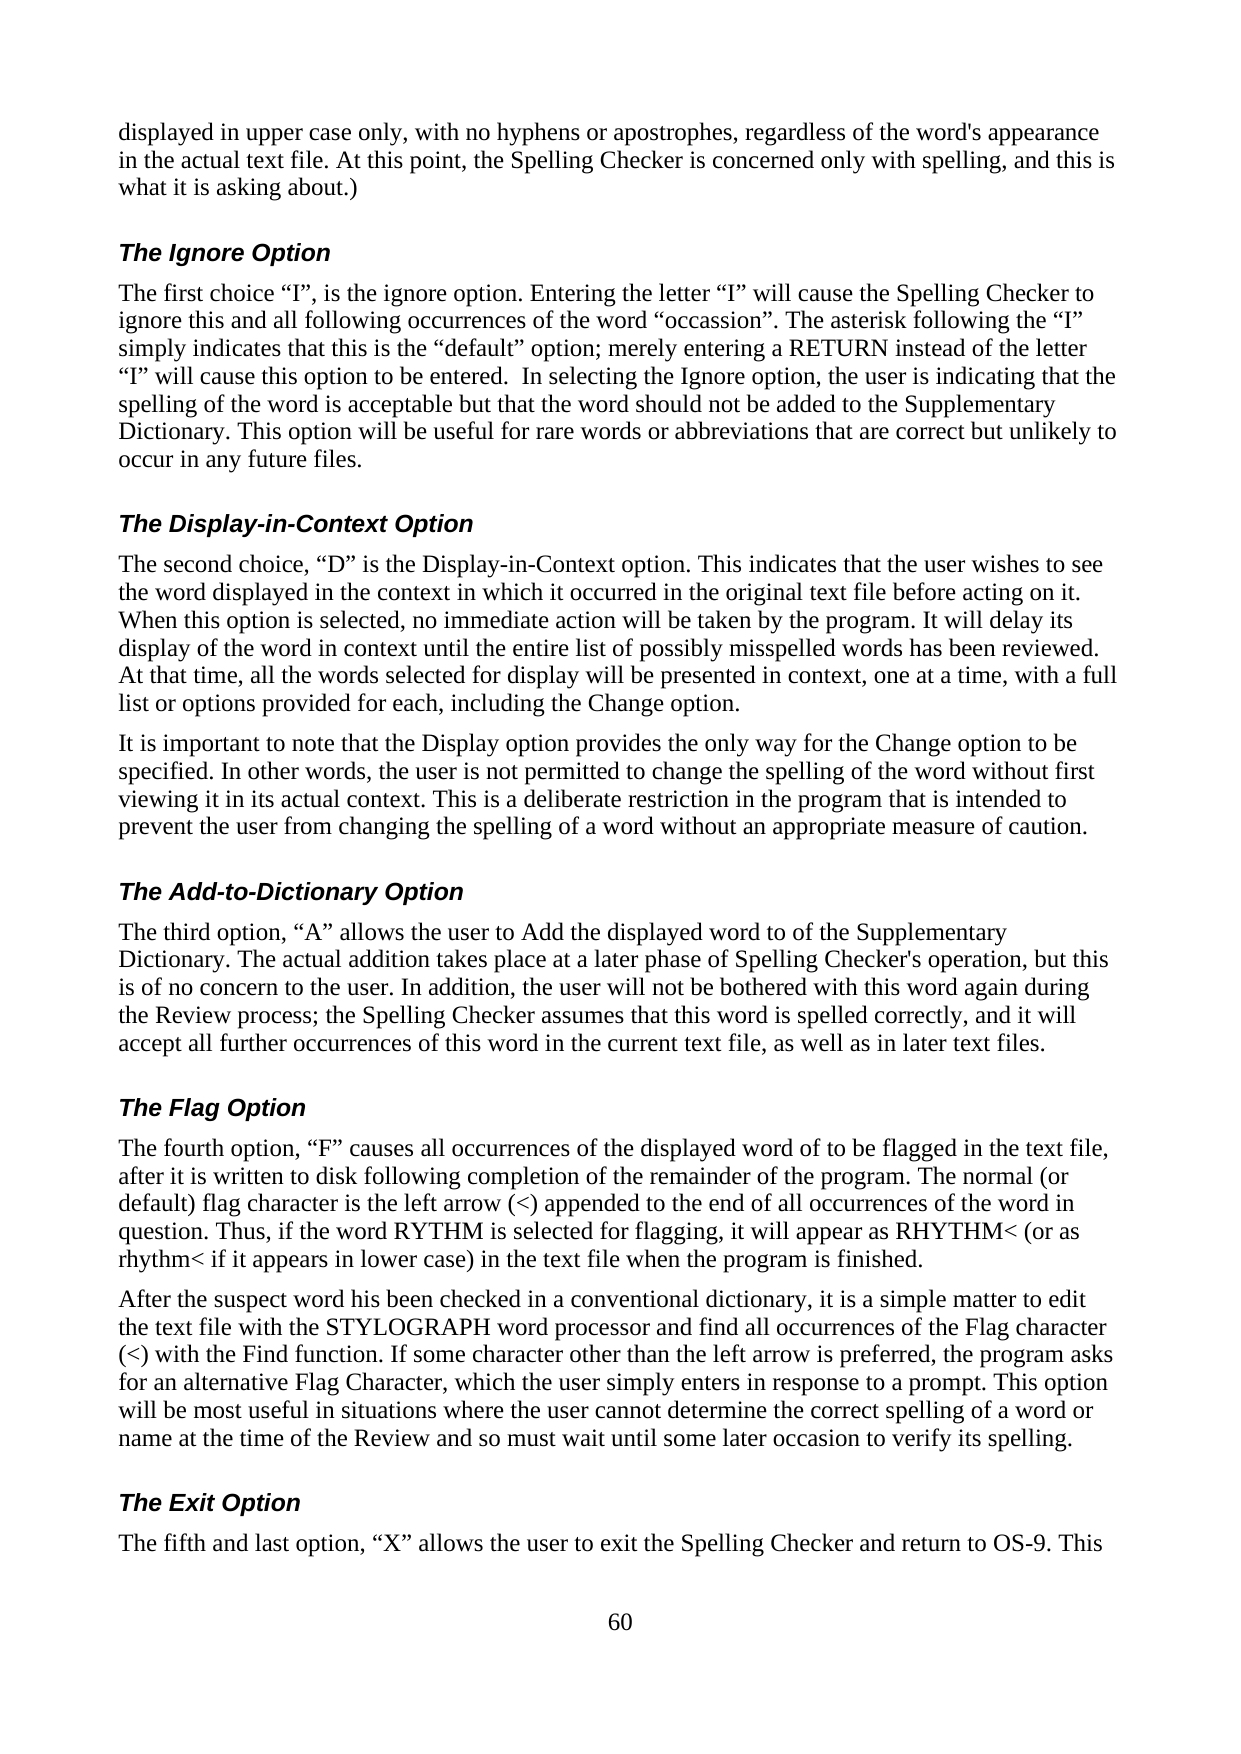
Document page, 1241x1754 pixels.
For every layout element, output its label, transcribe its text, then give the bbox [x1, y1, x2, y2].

subtitle The Flag Option [118, 1094, 1122, 1122]
text The second choice, “D” is the Display-in-Context option. This indicates that the user wishes to see the word displayed in the context in which it occurred in the original text file before acting on it. When this option is selected, no immediate action will be taken by the program. It will delay its display of the word in context until the entire list of possibly misspelled words has been reviewed. At that time, all the words selected for display will be presented in context, one at a time, with a full list or options provided for each, including the Change option. [118, 551, 1122, 717]
text The third option, “A” allows the user to Add the displayed word to of the Supplementary Dictionary. The actual addition takes place at a later phase of Spelling Checker's operation, but this is of no concern to the user. In addition, the user will not be bothered with this word again during the Review process; the Spelling Checker assumes that this word is spelled correctly, and it will accept all further occurrences of this word in the current text file, as well as in later text files. [118, 918, 1122, 1056]
text It is important to note that the Display option provides the only way for the Change option to be specified. In other words, the user is not permitted to change the spelling of the word without first viewing it in its actual context. This is a deliberate restriction in the program that is intended to prevent the user from changing the spelling of a word without an appropriate measure of caution. [118, 729, 1122, 840]
subtitle The Exit Option [118, 1489, 1122, 1517]
subtitle The Ignore Option [118, 239, 1122, 266]
text The fifth and last option, “X” allows the user to exit the Spelling Checker and return to OS-9. This [118, 1529, 1122, 1557]
text The fourth option, “F” causes all occurrences of the displayed word of to be flagged in the text file, after it is written to disk following completion of the remainder of the program. The normal (or default) flag character is the left arrow (<) appended to the end of all occurrences of the word in question. Thus, if the word RYTHM is selected for flagging, it will appear as RHYTHM< (or as rhythm< if it appears in lower case) in the text file when the program is finished. [118, 1134, 1122, 1273]
subtitle The Add-to-Dictionary Option [118, 878, 1122, 905]
subtitle The Display-in-Context Option [118, 510, 1122, 538]
text displayed in upper case only, with no hyphens or apostrophes, regardless of the word's appearance in the actual text file. At this point, the Spelling Checker is concerned only with spelling, and this is what it is asking about.) [118, 118, 1122, 201]
text The first choice “I”, is the ignore option. Entering the letter “I” will cause the Spelling Checker to ignore this and all following occurrences of the word “occassion”. The asterisk following the “I” simply indicates that this is the “default” option; merely entering a RETURN instead of the letter “I” will cause this option to be entered. In selecting the Ignore option, the user is indicating that the spelling of the word is acceptable but that the word should not be added to the Supplementary Dictionary. This option will be useful for rare words or abbreviations that are correct but unlikely to occur in any future files. [118, 279, 1122, 473]
text After the suspect word his been checked in a conventional dictionary, it is a simple matter to edit the text file with the STYLOGRAPH word processor and find all occurrences of the Flag character (<) with the Find function. If some character other than the left arrow is preferred, the program asks for an alternative Flag Character, which the user simply enters in response to a prompt. This option will be most useful in situations where the user cannot determine the correct spelling of a word or name at the time of the Review and so must wait until some later occasion to verify its spelling. [118, 1285, 1122, 1451]
